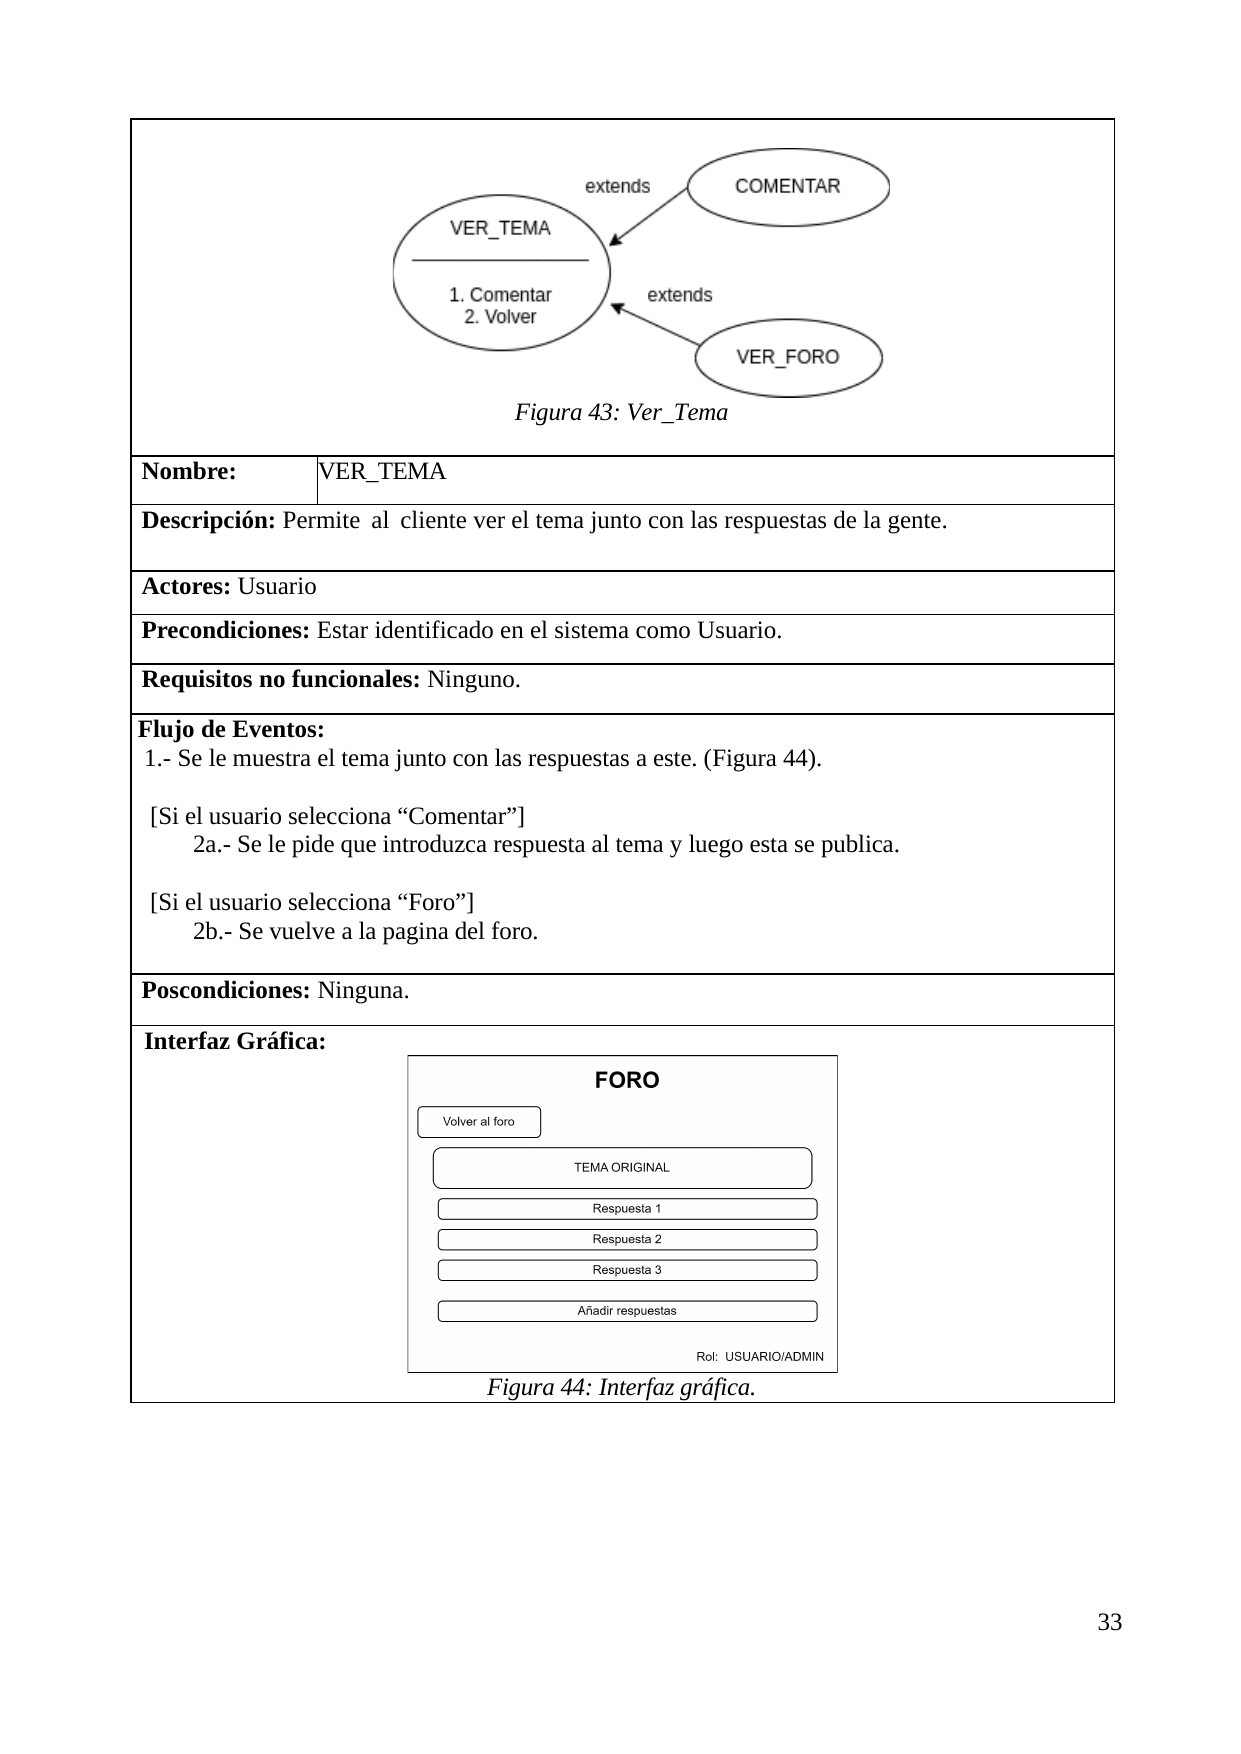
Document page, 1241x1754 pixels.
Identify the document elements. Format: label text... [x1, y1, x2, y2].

table_cell VER_TEMA [318, 457, 1114, 503]
table_cell Interfaz Gráfica: Figura 44: Interfaz gráfica. [132, 1026, 1114, 1401]
table_cell Descripción: Permite al cliente ver el tema junto con las respuestas de la gente. [132, 505, 1114, 570]
table_cell Actores: Usuario [132, 572, 1114, 614]
table_cell Nombre: [132, 457, 317, 503]
picture [392, 148, 890, 398]
table_cell Poscondiciones: Ninguna. [132, 975, 1114, 1025]
picture [407, 1055, 838, 1373]
table_cell Precondiciones: Estar identificado en el sistema como Usuario. [132, 615, 1114, 663]
table_cell Requisitos no funcionales: Ninguno. [132, 665, 1114, 713]
table_cell Flujo de Eventos: 1.- Se le muestra el tema junto con las respuestas a este. (Figura 44). [Si el usuario selecciona “Comentar”] 2a.- Se le pide que introduzca respuesta al tema y luego esta se publica. [Si el usuario selecciona “Foro”] 2b.- Se vuelve a la pagina del foro. [132, 715, 1114, 973]
table_header Figura 43: Ver_Tema [132, 120, 1114, 455]
